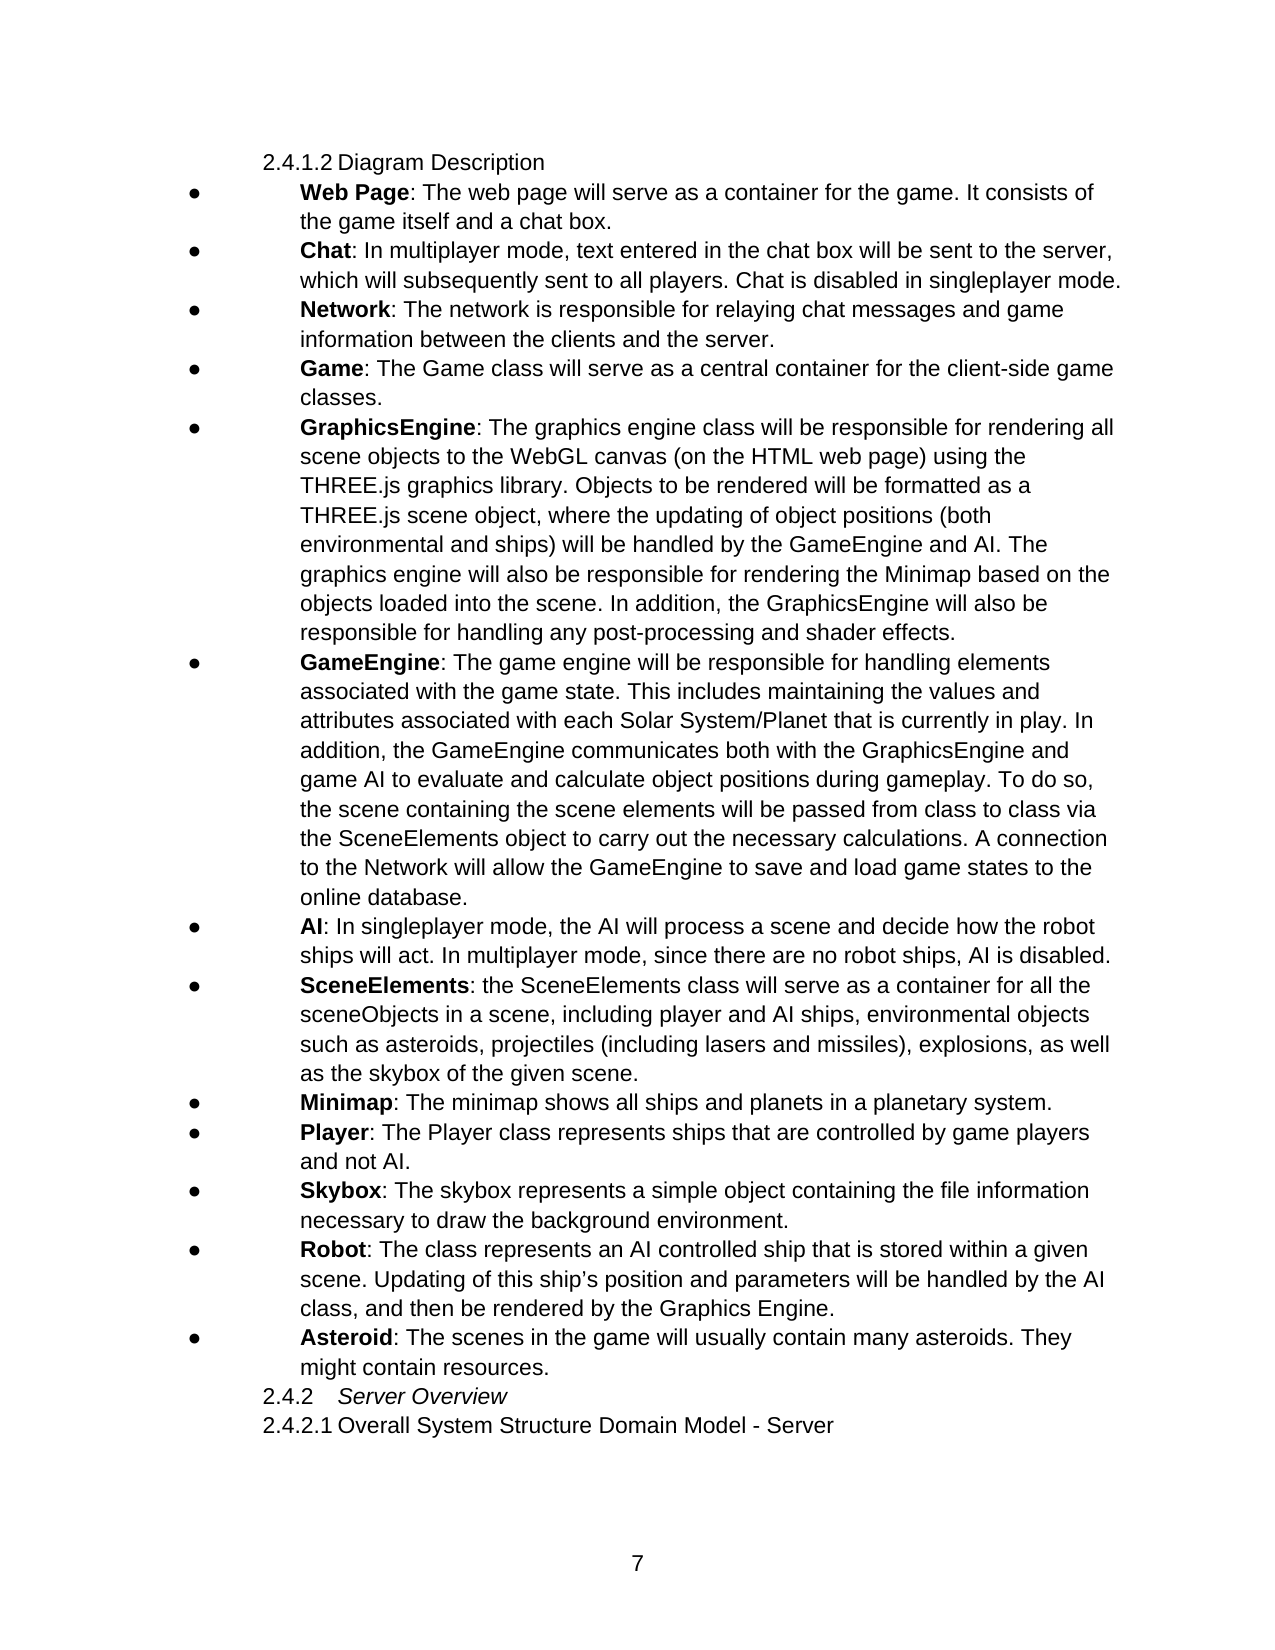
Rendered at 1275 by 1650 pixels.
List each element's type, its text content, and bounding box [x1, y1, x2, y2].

list Network: The network is responsible for relaying chat messages and game information between the clients and the server. [187, 297, 1125, 352]
list GraphicsEngine: The graphics engine class will be responsible for rendering all scene objects to the WebGL canvas (on the HTML web page) using the THREE.js graphics library. Objects to be rendered will be formatted as a THREE.js scene object, where the updating of object positions (both environmental and ships) will be handled by the GameEngine and AI. The graphics engine will also be responsible for rendering the Minimap based on the objects loaded into the scene. In addition, the GraphicsEngine will also be responsible for handling any post-processing and shader effects. [187, 414, 1125, 646]
list SceneElements: the SceneElements class will serve as a container for all the sceneObjects in a scene, including player and AI ships, environmental objects such as asteroids, projectiles (including lasers and missiles), explosions, as well as the skybox of the given scene. [187, 972, 1125, 1086]
text 2.4.2 Server Overview [262, 1384, 1125, 1409]
list GameEngine: The game engine will be responsible for handling elements associated with the game state. This includes maintaining the values and attributes associated with each Solar System/Planet that is currently in play. In addition, the GameEngine communicates both with the GraphicsEngine and game AI to evaluate and calculate object positions during gameplay. To do so, the scene containing the scene elements will be passed from class to class via the SceneElements object to carry out the necessary calculations. A connection to the Network will allow the GameEngine to save and load game states to the online database. [187, 649, 1125, 910]
list Chat: In multiplayer mode, text entered in the chat box will be sent to the server, which will subsequently sent to all players. Chat is disabled in singleplayer mode. [187, 238, 1125, 293]
list Game: The Game class will serve as a central container for the client-side game classes. [187, 356, 1125, 411]
text 2.4.2.1 Overall System Structure Domain Model - Server [262, 1413, 1125, 1439]
list Web Page: The web page will serve as a container for the game. It consists of the game itself and a chat box. [187, 179, 1125, 234]
text 2.4.1.2 Diagram Description [262, 150, 1125, 176]
list Player: The Player class represents ships that are controlled by game players and not AI. [187, 1119, 1125, 1174]
list Skybox: The skybox represents a simple object containing the file information necessary to draw the background environment. [187, 1178, 1125, 1233]
list Robot: The class represents an AI controlled ship that is stored within a given scene. Updating of this ship’s position and parameters will be handled by the AI class, and then be rendered by the Graphics Engine. [187, 1237, 1125, 1321]
list Asteroid: The scenes in the game will usually contain many asteroids. They might contain resources. [187, 1325, 1125, 1380]
list AI: In singleplayer mode, the AI will process a scene and decide how the robot ships will act. In multiplayer mode, since there are no robot ships, AI is disabled. [187, 914, 1125, 969]
list Minimap: The minimap shows all ships and planets in a planetary system. [187, 1090, 1125, 1116]
